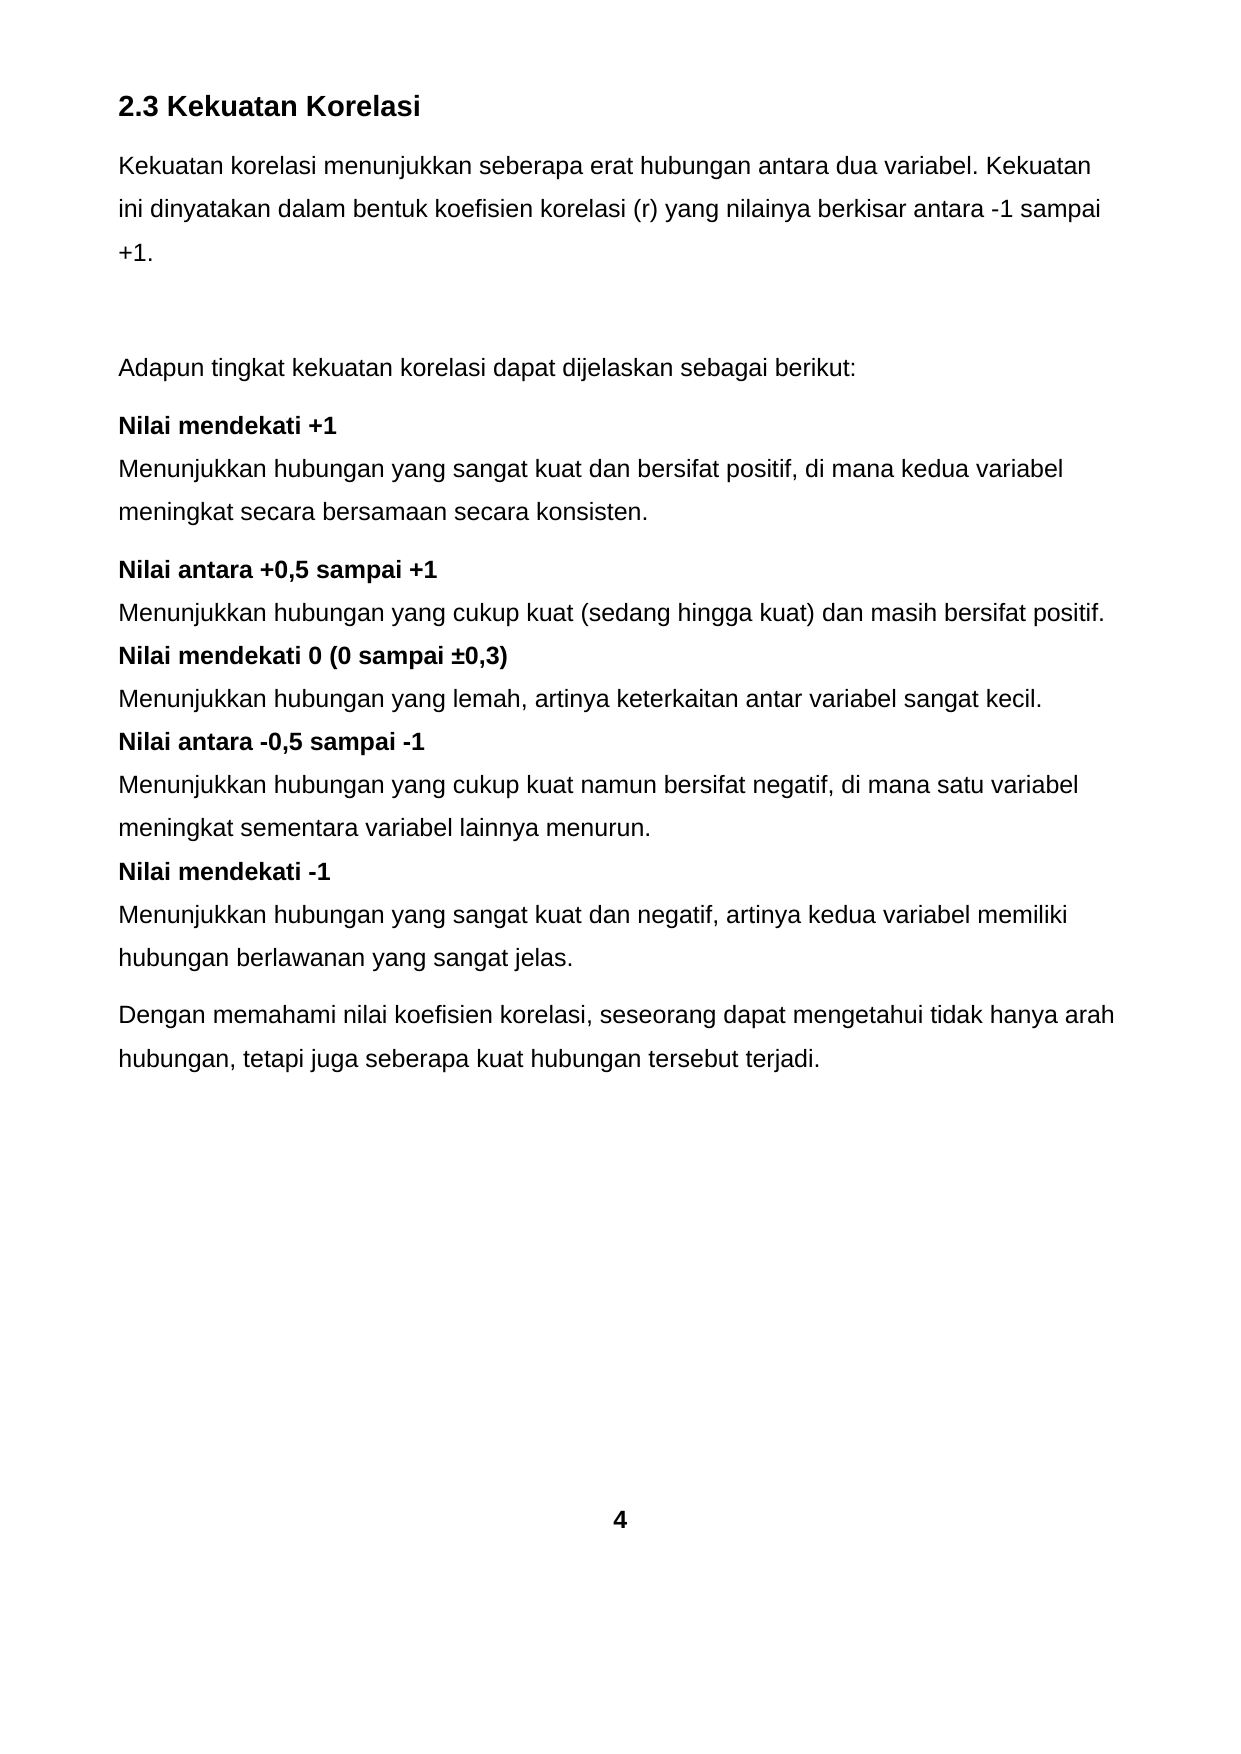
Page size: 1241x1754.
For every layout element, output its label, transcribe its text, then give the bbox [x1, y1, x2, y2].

text Nilai mendekati -1 Menunjukkan hubungan yang sangat kuat dan negatif, artinya kedua variabel memiliki hubungan berlawanan yang sangat jelas. [118, 857, 1122, 972]
text Dengan memahami nilai koefisien korelasi, seseorang dapat mengetahui tidak hanya arah hubungan, tetapi juga seberapa kuat hubungan tersebut terjadi. [118, 1001, 1122, 1072]
text Nilai mendekati +1 Menunjukkan hubungan yang sangat kuat dan bersifat positif, di mana kedua variabel meningkat secara bersamaan secara konsisten. [118, 411, 1122, 526]
text Nilai mendekati 0 (0 sampai ±0,3) Menunjukkan hubungan yang lemah, artinya keterkaitan antar variabel sangat kecil. [118, 641, 1122, 713]
subtitle 2.3 Kekuatan Korelasi [118, 88, 1122, 122]
text 4 [118, 1505, 1122, 1534]
text Adapun tingkat kekuatan korelasi dapat dijelaskan sebagai berikut: [118, 353, 1122, 382]
text Nilai antara +0,5 sampai +1 Menunjukkan hubungan yang cukup kuat (sedang hingga kuat) dan masih bersifat positif. [118, 555, 1122, 627]
text Kekuatan korelasi menunjukkan seberapa erat hubungan antara dua variabel. Kekuatan ini dinyatakan dalam bentuk koefisien korelasi (r) yang nilainya berkisar antara -1 sampai +1. [118, 151, 1122, 266]
text Nilai antara -0,5 sampai -1 Menunjukkan hubungan yang cukup kuat namun bersifat negatif, di mana satu variabel meningkat sementara variabel lainnya menurun. [118, 727, 1122, 842]
